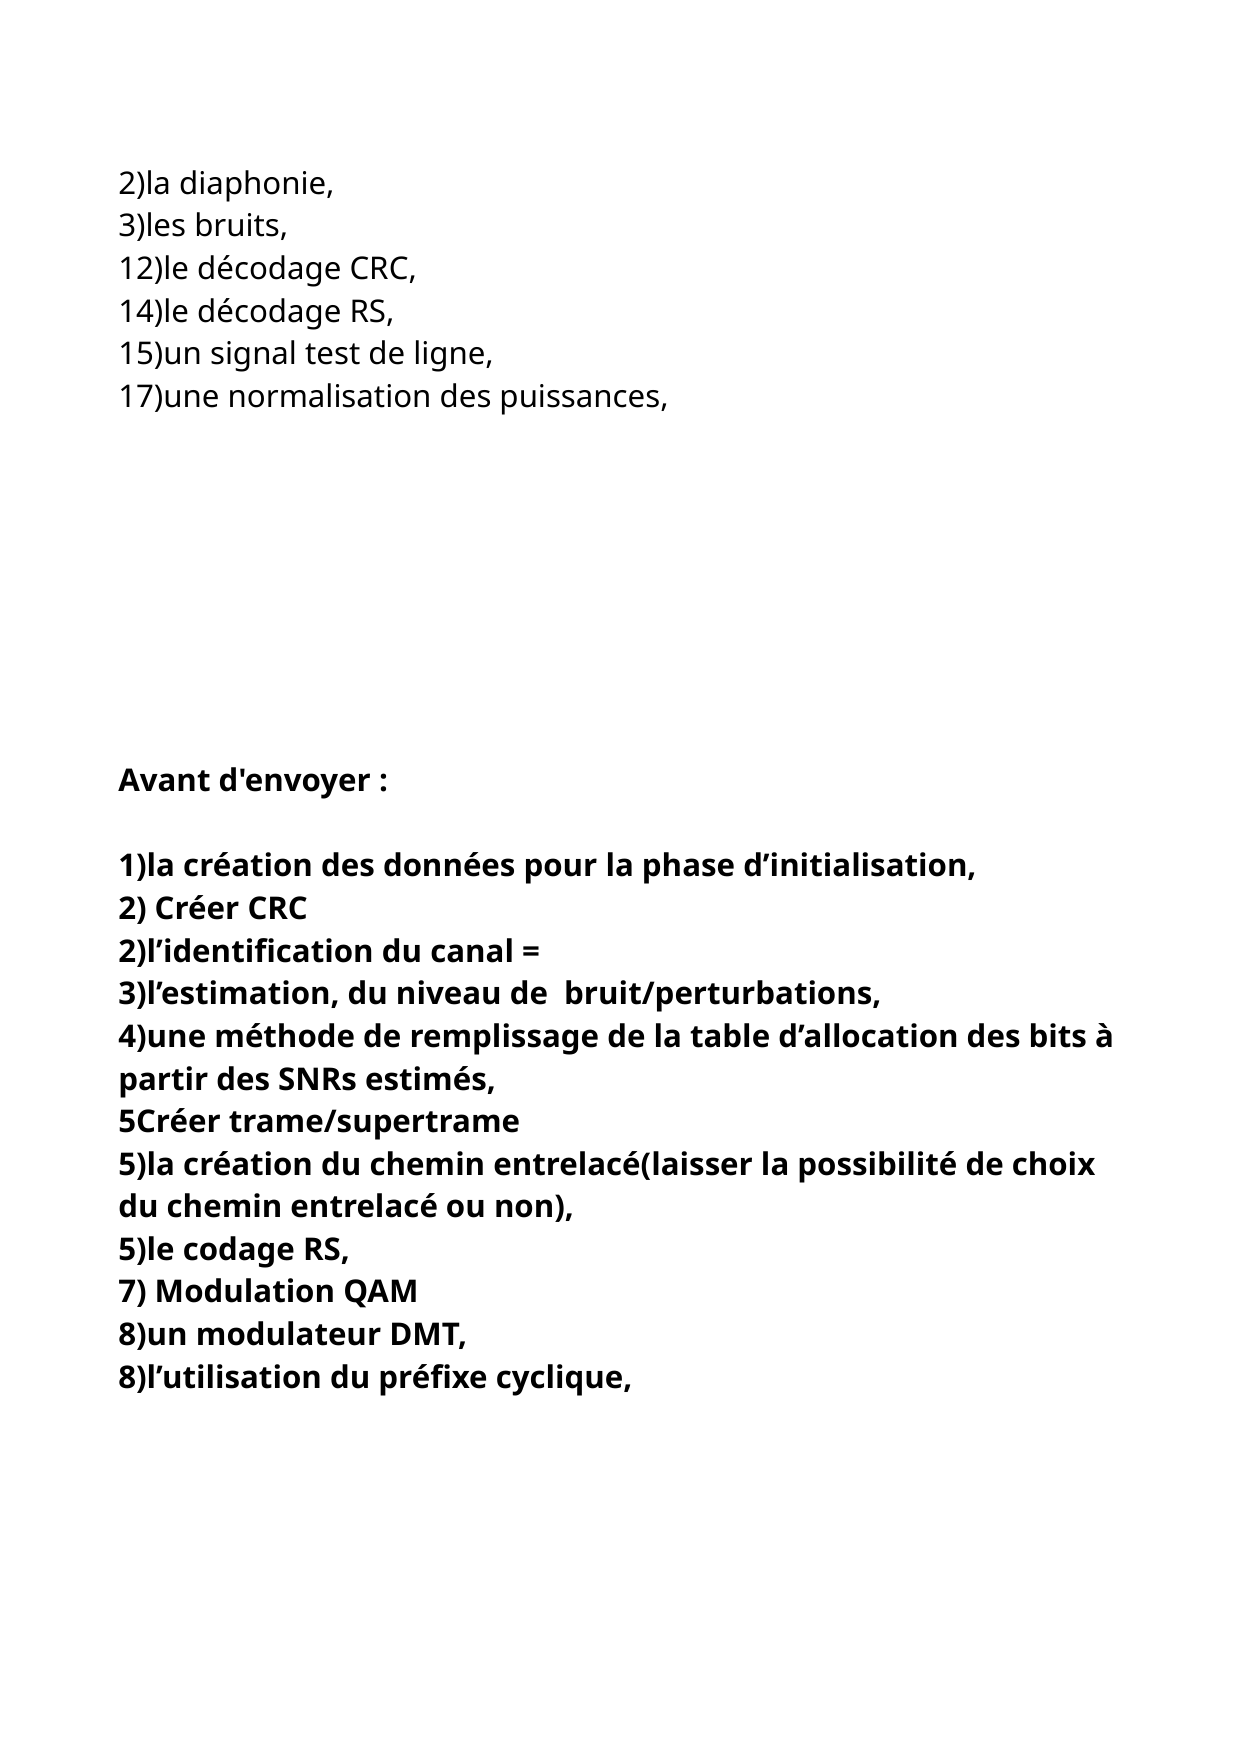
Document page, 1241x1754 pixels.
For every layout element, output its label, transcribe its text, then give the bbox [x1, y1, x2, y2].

text 17)une normalisation des puissances, [118, 374, 1122, 416]
text 7) Modulation QAM [118, 1269, 1122, 1312]
text 2)l’identification du canal = [118, 929, 1122, 971]
text 5)le codage RS, [118, 1227, 1122, 1269]
text 8)un modulateur DMT, [118, 1312, 1122, 1355]
text 2) Créer CRC [118, 886, 1122, 929]
text 3)les bruits, [118, 203, 1122, 246]
text 1)la création des données pour la phase d’initialisation, [118, 843, 1122, 886]
text 8)l’utilisation du préfixe cyclique, [118, 1355, 1122, 1397]
text 15)un signal test de ligne, [118, 331, 1122, 374]
text 5Créer trame/supertrame [118, 1099, 1122, 1142]
text 14)le décodage RS, [118, 288, 1122, 331]
text 3)l’estimation, du niveau de bruit/perturbations, [118, 971, 1122, 1014]
text 12)le décodage CRC, [118, 246, 1122, 288]
text 4)une méthode de remplissage de la table d’allocation des bits à partir des SNRs estimés, [118, 1014, 1122, 1099]
text 2)la diaphonie, [118, 161, 1122, 203]
text 5)la création du chemin entrelacé(laisser la possibilité de choix du chemin entrelacé ou non), [118, 1142, 1122, 1227]
text Avant d'envoyer : [118, 758, 1122, 801]
